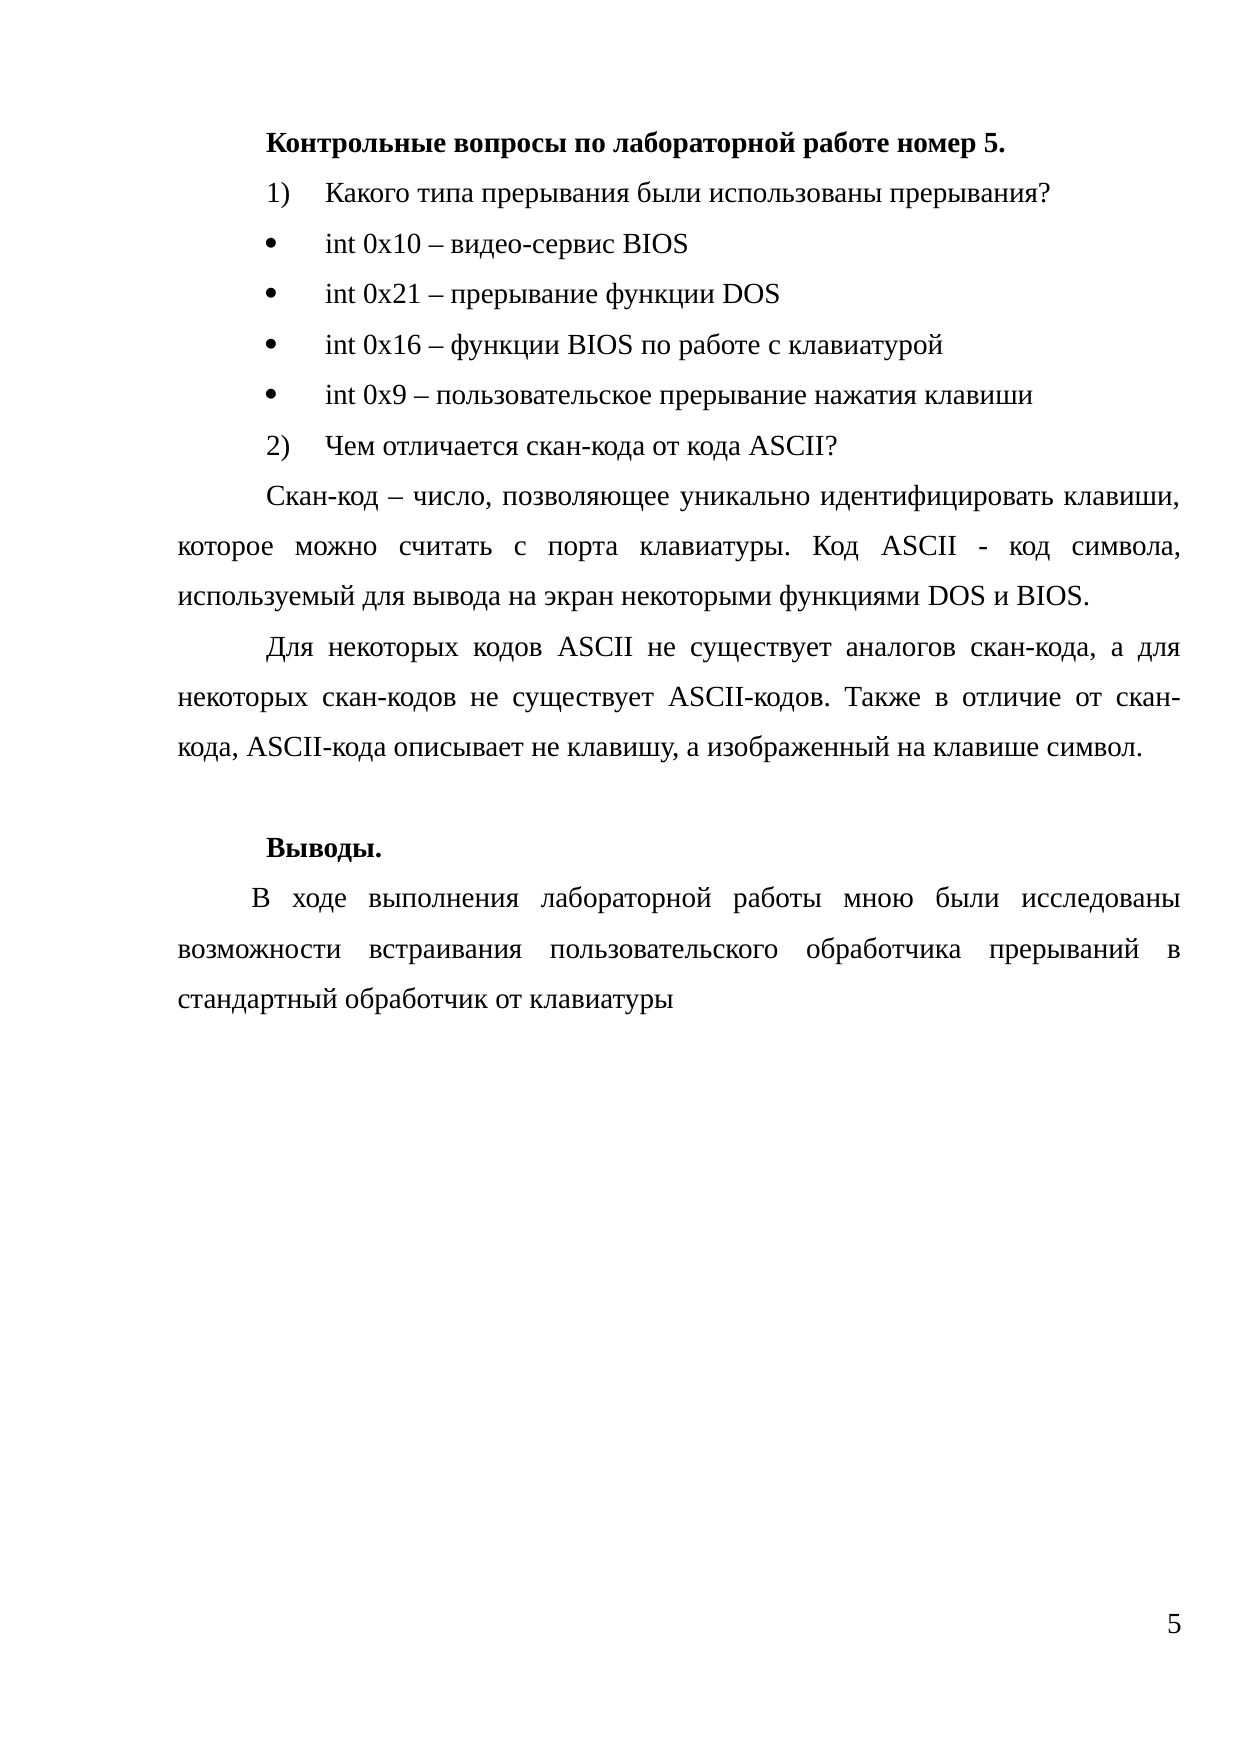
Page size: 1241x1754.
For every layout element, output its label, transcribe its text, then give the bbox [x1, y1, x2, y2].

text В ходе выполнения лабораторной работы мною были исследованы возможности встраивания пользовательского обработчика прерываний в стандартный обработчик от клавиатуры [177, 880, 1181, 1014]
text Для некоторых кодов ASCII не существует аналогов скан-кода, а для некоторых скан-кодов не существует ASCII-кодов. Также в отличие от скан-кода, ASCII-кода описывает не клавишу, а изображенный на клавише символ. [177, 629, 1181, 763]
list int 0x10 – видео-сервис BIOS [177, 226, 1181, 259]
list int 0x16 – функции BIOS по работе с клавиатурой [177, 327, 1181, 360]
subtitle Контрольные вопросы по лабораторной работе номер 5. [177, 125, 1181, 159]
list int 0x21 – прерывание функции DOS [177, 276, 1181, 310]
list Какого типа прерывания были использованы прерывания? [177, 176, 1181, 209]
subtitle Выводы. [177, 830, 1181, 864]
text Скан-код – число, позволяющее уникально идентифицировать клавиши, которое можно считать с порта клавиатуры. Код ASCII - код символа, используемый для вывода на экран некоторыми функциями DOS и BIOS. [177, 478, 1181, 612]
list Чем отличается скан-кода от кода ASCII? [177, 428, 1181, 461]
list int 0x9 – пользовательское прерывание нажатия клавиши [177, 377, 1181, 411]
